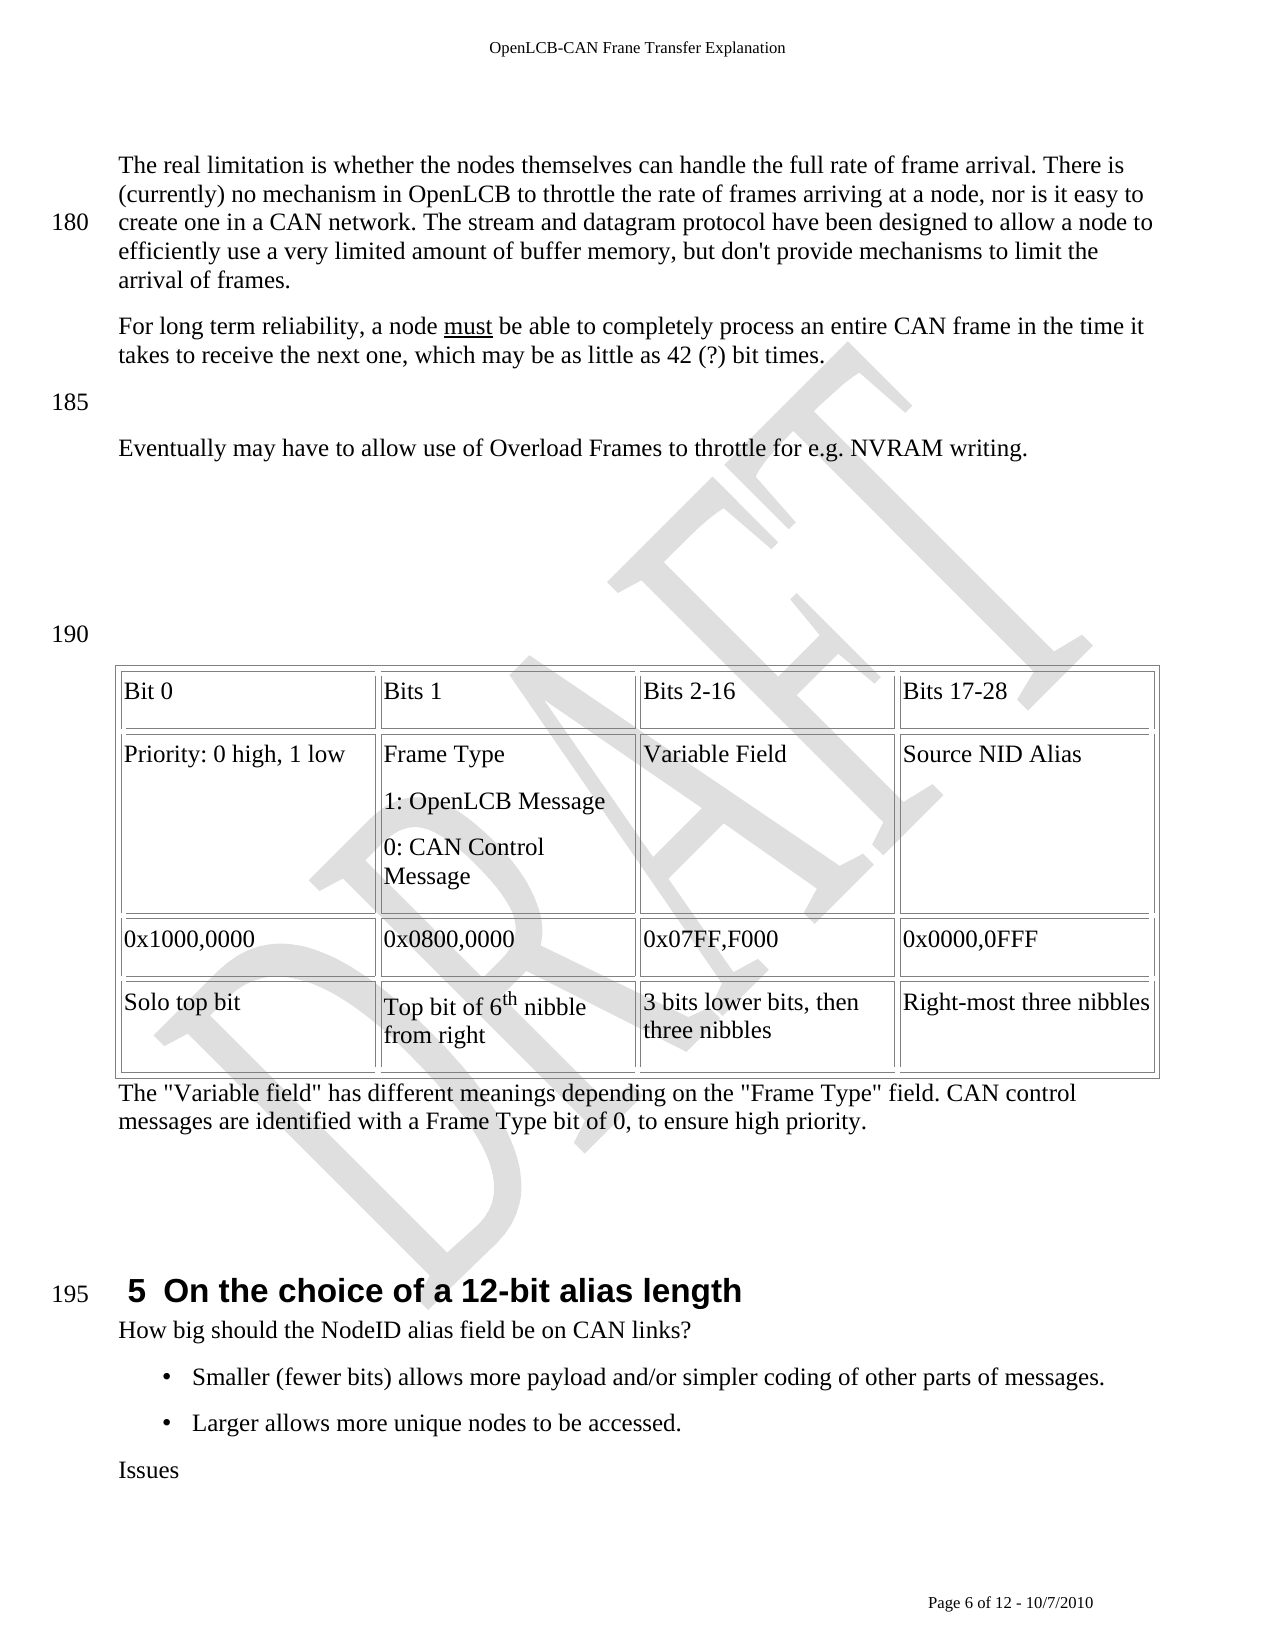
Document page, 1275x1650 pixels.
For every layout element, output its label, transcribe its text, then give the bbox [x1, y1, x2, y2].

table_cell Variable Field [639, 728, 794, 734]
text Eventually may have to allow use of Overload Frames to throttle for e.g. NVRAM writing. [837, 433, 1157, 462]
table_cell 0x07FF,F000 [641, 919, 716, 976]
table_cell 0x0000,0FFF [897, 913, 1157, 976]
table_cell Top bit of 6th nibble from right [382, 982, 535, 1072]
table_cell Frame Type 1: OpenLCB Message 0: CAN Control Message [378, 728, 549, 811]
table_cell 0x07FF,F000 [822, 913, 897, 976]
table_cell Solo top bit [118, 976, 225, 1072]
list Smaller (fewer bits) allows more payload and/or simpler coding of other parts of messages. [162, 1362, 1157, 1391]
table_cell 0x07FF,F000 [698, 919, 894, 976]
table_header Bit 0 [118, 666, 378, 728]
text For long term reliability, a node must be able to completely process an entire CAN frame in the time it takes to receive the next one, which may be as little as 42 (?) bit times. [118, 311, 1157, 369]
subtitle On the choice of [118, 1271, 429, 1309]
text The real limitation is whether the nodes themselves can handle the full rate of frame arrival. There is (currently) no mechanism in OpenLCB to throttle the rate of frames arriving at a node, nor is it easy to create one in a CAN network. The stream and datagram protocol have been designed to allow a node to efficiently use a very limited amount of buffer memory, but don't provide mechanisms to limit the arrival of frames. [118, 150, 1157, 294]
table_header [547, 703, 583, 728]
table_header [798, 666, 897, 728]
text The "Variable field" has different meanings depending on the "Frame Type" field. CAN control messages are identified with a Frame Type bit of 0, to ensure high priority. [474, 1079, 584, 1135]
table_cell Variable Field [838, 735, 894, 791]
table_cell Priority: 0 high, 1 low [118, 728, 378, 913]
table_header Bits 2-16 [638, 666, 788, 728]
table_cell Top bit of 6th nibble from right [378, 976, 444, 986]
text Eventually may have to allow use of Overload Frames to throttle for e.g. NVRAM writing. [118, 433, 755, 462]
table_cell Variable Field [832, 728, 897, 794]
text The "Variable field" has different meanings depending on the "Frame Type" field. CAN control messages are identified with a Frame Type bit of 0, to ensure high priority. [275, 1079, 475, 1135]
table_header Bits 1 [378, 666, 545, 728]
table_cell Top bit of 6th nibble from right [508, 982, 637, 1072]
table_cell Variable Field [641, 767, 701, 856]
table_cell 0x0800,0000 [541, 913, 637, 976]
table_cell Top bit of 6th nibble from right [378, 1027, 425, 1072]
table_cell 0x0800,0000 [382, 919, 439, 976]
list Larger allows more unique nodes to be accessed. [162, 1408, 1157, 1437]
table_cell 0x0800,0000 [425, 919, 515, 976]
subtitle a 12-bit alias length [431, 1271, 1157, 1309]
table_cell Solo top bit [211, 982, 378, 1072]
table_cell 0x1000,0000 [118, 913, 378, 976]
text Issues [118, 1455, 1157, 1484]
text How big should the NodeID alias field be on CAN links? [118, 1316, 1157, 1344]
table_cell Frame Type 1: OpenLCB Message 0: CAN Control Message [570, 735, 635, 829]
text The "Variable field" has different meanings depending on the "Frame Type" field. CAN control messages are identified with a Frame Type bit of 0, to ensure high priority. [585, 1079, 1157, 1135]
table_cell 3 bits lower bits, then three nibbles [638, 976, 897, 1072]
table_cell 0x07FF,F000 [694, 914, 807, 918]
table_header [1069, 666, 1157, 728]
table_cell Variable Field [649, 735, 894, 913]
table_cell Frame Type 1: OpenLCB Message 0: CAN Control Message [382, 828, 511, 913]
text The "Variable field" has different meanings depending on the "Frame Type" field. CAN control messages are identified with a Frame Type bit of 0, to ensure high priority. [118, 1079, 288, 1135]
table_cell Frame Type 1: OpenLCB Message 0: CAN Control Message [382, 735, 635, 913]
table_cell Variable Field [641, 868, 672, 913]
table_cell Source NID Alias [897, 728, 1157, 913]
table_cell Variable Field [670, 825, 816, 913]
table_header [547, 666, 637, 727]
table_cell Right-most three nibbles [897, 976, 1157, 1072]
table_cell 0x07FF,F000 [638, 913, 676, 976]
table_cell 0x0800,0000 [420, 914, 513, 918]
table_cell 0x0800,0000 [541, 919, 635, 976]
table_header Bits 17-28 [897, 666, 1154, 728]
